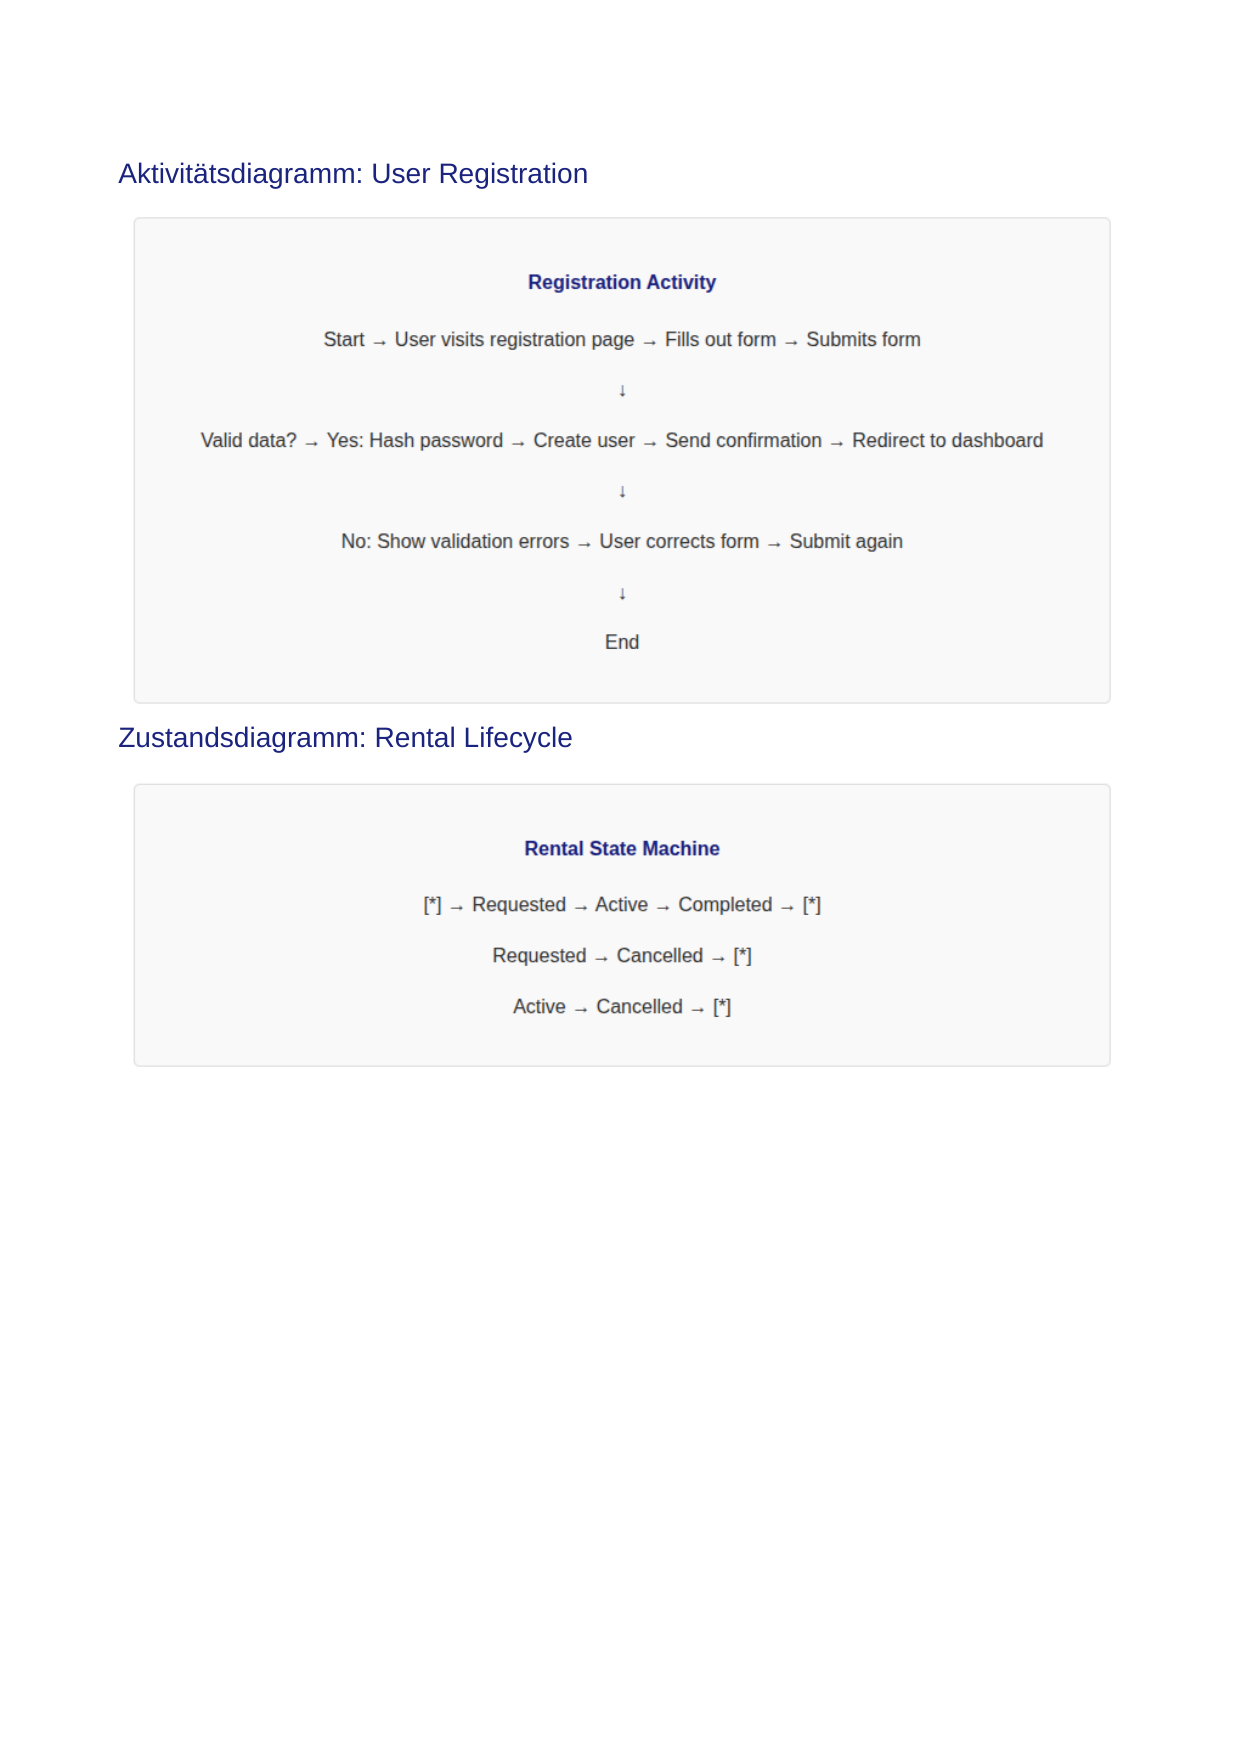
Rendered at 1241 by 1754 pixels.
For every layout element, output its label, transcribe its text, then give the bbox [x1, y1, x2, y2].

subtitle Aktivitätsdiagramm: User Registration [118, 157, 1122, 189]
picture [118, 768, 1123, 1079]
picture [118, 204, 1123, 722]
subtitle Zustandsdiagramm: Rental Lifecycle [118, 722, 1122, 754]
